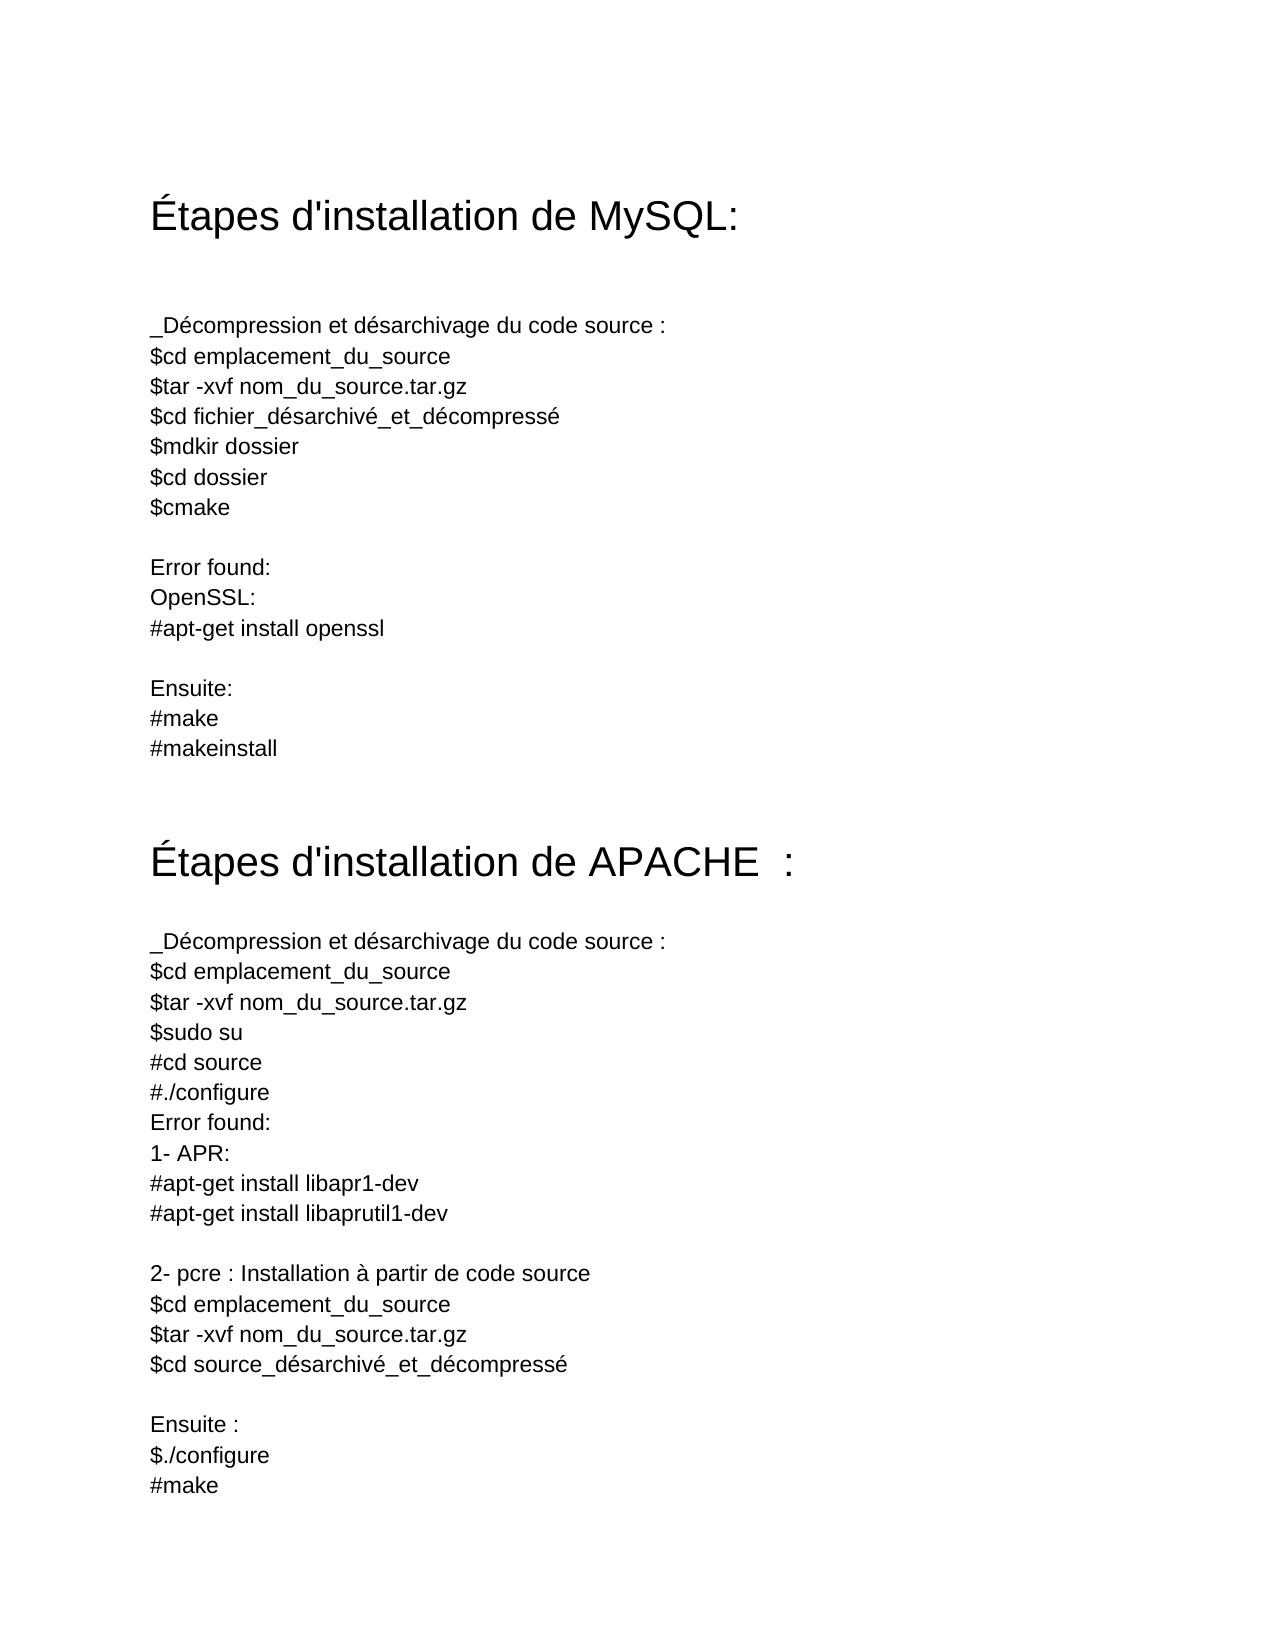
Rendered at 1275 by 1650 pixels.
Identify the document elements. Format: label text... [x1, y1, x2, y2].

text $cd emplacement_du_source [150, 343, 1125, 369]
text Error found: [150, 554, 1125, 581]
text Error found: [150, 1109, 1125, 1136]
text $cmake [150, 494, 1125, 520]
text $tar -xvf nom_du_source.tar.gz [150, 988, 1125, 1015]
text $tar -xvf nom_du_source.tar.gz [150, 373, 1125, 399]
text $cd fichier_désarchivé_et_décompressé [150, 403, 1125, 429]
text #make [150, 1472, 1125, 1498]
text $tar -xvf nom_du_source.tar.gz [150, 1321, 1125, 1347]
text #./configure [150, 1079, 1125, 1106]
text 1- APR: [150, 1139, 1125, 1166]
text $cd source_désarchivé_et_décompressé [150, 1351, 1125, 1377]
subtitle Étapes d'installation de APACHE : [150, 837, 1125, 885]
text _Décompression et désarchivage du code source : [150, 928, 1125, 954]
text $cd emplacement_du_source [150, 958, 1125, 985]
text #make [150, 705, 1125, 732]
subtitle Étapes d'installation de MySQL: [150, 192, 1125, 239]
text OpenSSL: [150, 584, 1125, 611]
text $cd dossier [150, 463, 1125, 490]
text $sudo su [150, 1019, 1125, 1045]
text Ensuite: [150, 675, 1125, 701]
text $./configure [150, 1442, 1125, 1468]
text 2- pcre : Installation à partir de code source [150, 1260, 1125, 1287]
text _Décompression et désarchivage du code source : [150, 312, 1125, 339]
text Ensuite : [150, 1411, 1125, 1438]
text #apt-get install openssl [150, 614, 1125, 641]
text #apt-get install libapr1-dev [150, 1170, 1125, 1196]
text #cd source [150, 1049, 1125, 1075]
text $mdkir dossier [150, 433, 1125, 460]
text #apt-get install libaprutil1-dev [150, 1200, 1125, 1226]
text $cd emplacement_du_source [150, 1291, 1125, 1317]
text #makeinstall [150, 735, 1125, 762]
